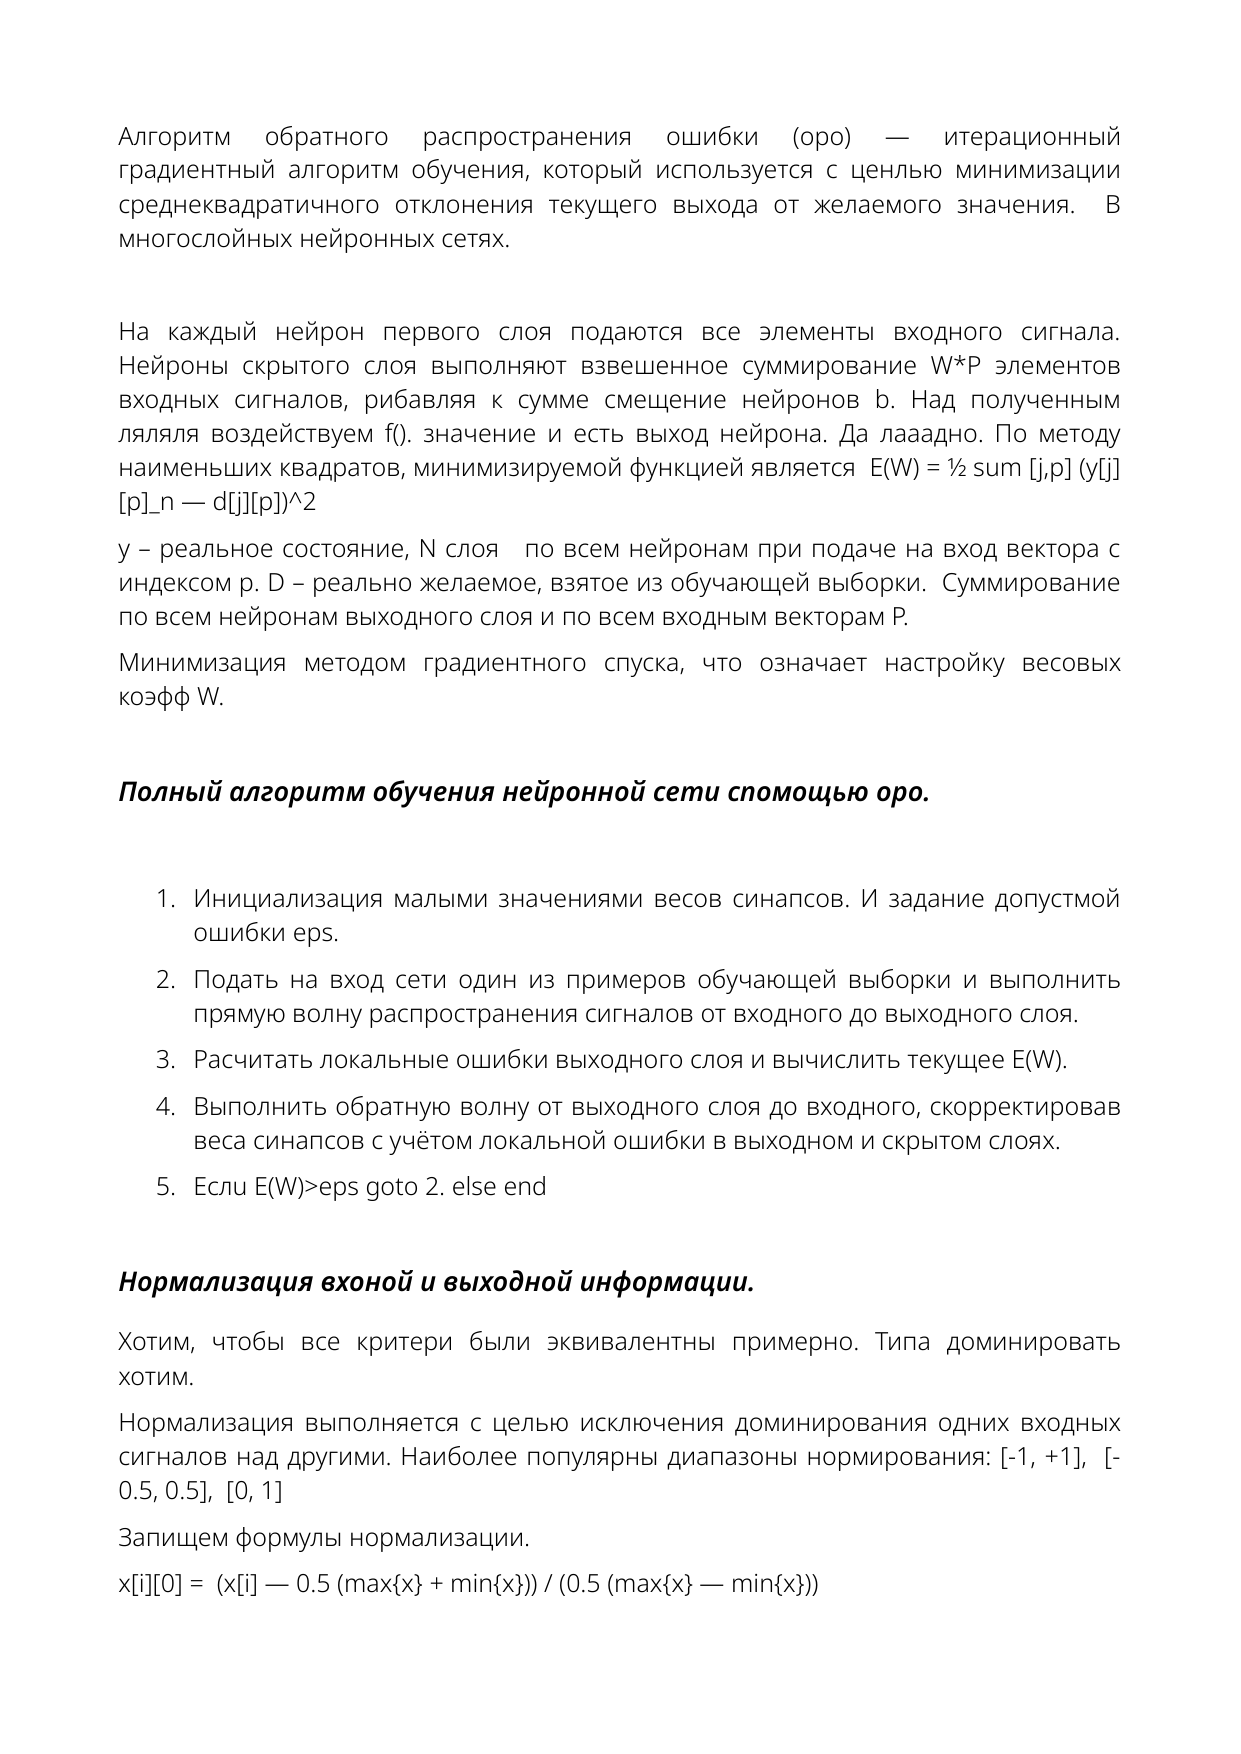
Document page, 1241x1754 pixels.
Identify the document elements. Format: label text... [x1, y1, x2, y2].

text Запищем формулы нормализации. [118, 1519, 1122, 1553]
text x[i][0] = (x[i] — 0.5 (max{x} + min{x})) / (0.5 (max{x} — min{x})) [118, 1566, 1122, 1600]
text Хотим, чтобы все критери были эквивалентны примерно. Типа доминировать хотим. [118, 1324, 1122, 1392]
list Еслu E(W)>eps goto 2. else end [156, 1169, 1122, 1203]
text На каждый нейрон первого слоя подаются все элементы входного сигнала. Нейроны скрытого слоя выполняют взвешенное суммирование W*P элементов входных сигналов, рибавляя к сумме смещение нейронов b. Над полученным ляляля воздействуем f(). значение и есть выход нейрона. Да лааадно. По методу наименьших квадратов, минимизируемой функцией является E(W) = ½ sum [j,p] (y[j][p]_n — d[j][p])^2 [118, 313, 1122, 518]
text Нормализация выполняется с целью исключения доминирования одних входных сигналов над другими. Наиболее популярны диапазоны нормирования: [-1, +1], [-0.5, 0.5], [0, 1] [118, 1405, 1122, 1507]
list Подать на вход сети один из примеров обучающей выборки и выполнить прямую волну распространения сигналов от входного до выходного слоя. [156, 961, 1122, 1029]
subtitle Полный алгоритм обучения нейронной сети спомощью оро. [118, 772, 1122, 809]
subtitle Нормализация вхоной и выходной информации. [118, 1262, 1122, 1299]
list Выполнить обратную волну от выходного слоя до входного, скорректировав веса синапсов с учётом локальной ошибки в выходном и скрытом слоях. [156, 1088, 1122, 1157]
text Алгоритм обратного распространения ошибки (оро) — итерационный градиентный алгоритм обучения, который используется с ценлью минимизации среднеквадратичного отклонения текущего выхода от желаемого значения. В многослойных нейронных сетях. [118, 118, 1122, 254]
list Инициализация малыми значениями весов синапсов. И задание допустмой ошибки eps. [156, 881, 1122, 949]
text Минимизация методом градиентного спуска, что означает настройку весовых коэфф W. [118, 645, 1122, 713]
list Расчитать локальные ошибки выходного слоя и вычислить текущее E(W). [156, 1042, 1122, 1076]
text y – реальное состояние, N слоя по всем нейронам при подаче на вход вектора с индексом p. D – реально желаемое, взятое из обучающей выборки. Суммирование по всем нейронам выходного слоя и по всем входным векторам P. [118, 530, 1122, 632]
